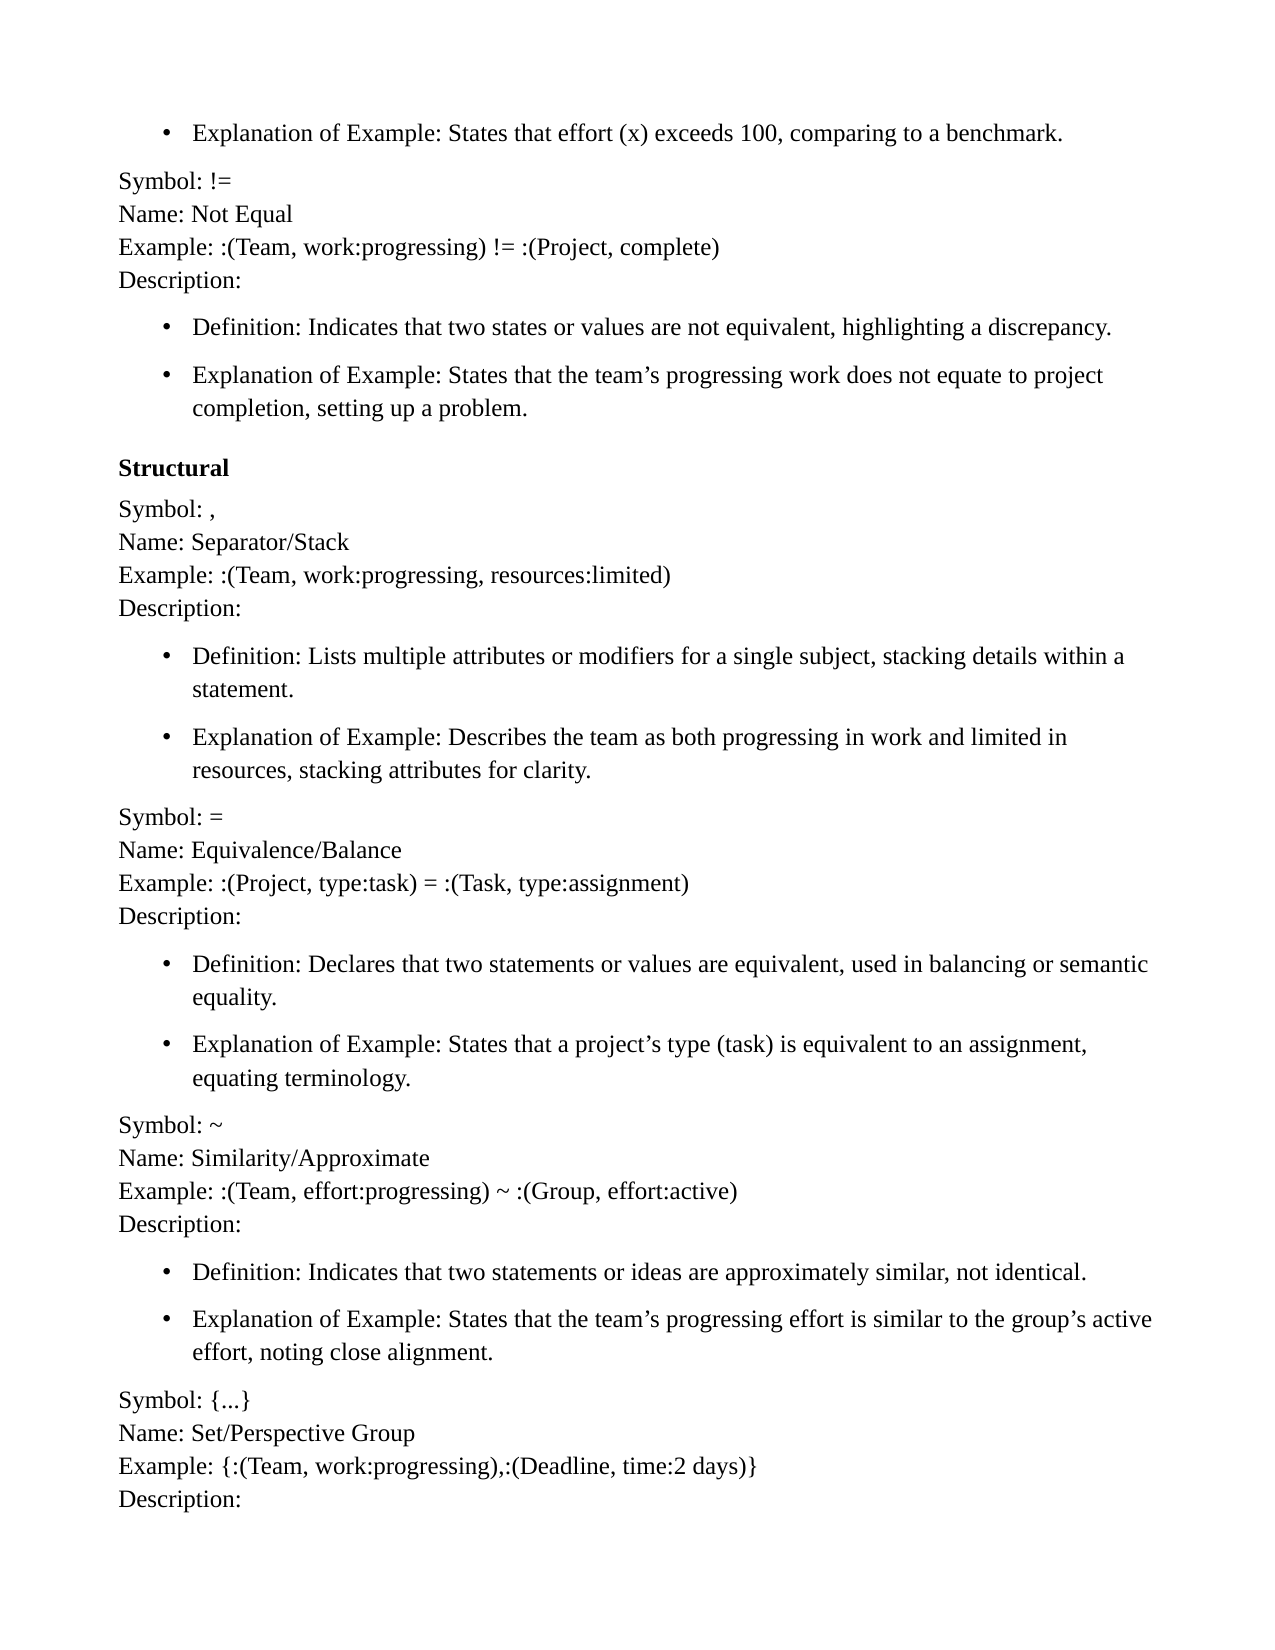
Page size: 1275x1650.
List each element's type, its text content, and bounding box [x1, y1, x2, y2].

list Explanation of Example: States that the team’s progressing effort is similar to the group’s active effort, noting close alignment. [162, 1304, 1157, 1366]
list Definition: Lists multiple attributes or modifiers for a single subject, stacking details within a statement. [162, 641, 1157, 703]
list Explanation of Example: States that a project’s type (task) is equivalent to an assignment, equating terminology. [162, 1029, 1157, 1091]
list Explanation of Example: States that effort (x) exceeds 100, comparing to a benchmark. [162, 118, 1157, 147]
list Definition: Indicates that two statements or ideas are approximately similar, not identical. [162, 1257, 1157, 1286]
text Symbol: != Name: Not Equal Example: :(Team, work:progressing) != :(Project, complete) Description: [118, 166, 1157, 293]
list Explanation of Example: Describes the team as both progressing in work and limited in resources, stacking attributes for clarity. [162, 722, 1157, 783]
text Symbol: = Name: Equivalence/Balance Example: :(Project, type:task) = :(Task, type:assignment) Description: [118, 802, 1157, 930]
list Definition: Declares that two statements or values are equivalent, used in balancing or semantic equality. [162, 949, 1157, 1011]
text Symbol: ~ Name: Similarity/Approximate Example: :(Team, effort:progressing) ~ :(Group, effort:active) Description: [118, 1110, 1157, 1238]
subtitle Structural [118, 453, 1157, 482]
text Symbol: , Name: Separator/Stack Example: :(Team, work:progressing, resources:limited) Description: [118, 494, 1157, 622]
list Definition: Indicates that two states or values are not equivalent, highlighting a discrepancy. [162, 312, 1157, 341]
text Symbol: {...} Name: Set/Perspective Group Example: {:(Team, work:progressing),:(Deadline, time:2 days)} Description: [118, 1385, 1157, 1513]
list Explanation of Example: States that the team’s progressing work does not equate to project completion, setting up a problem. [162, 360, 1157, 422]
